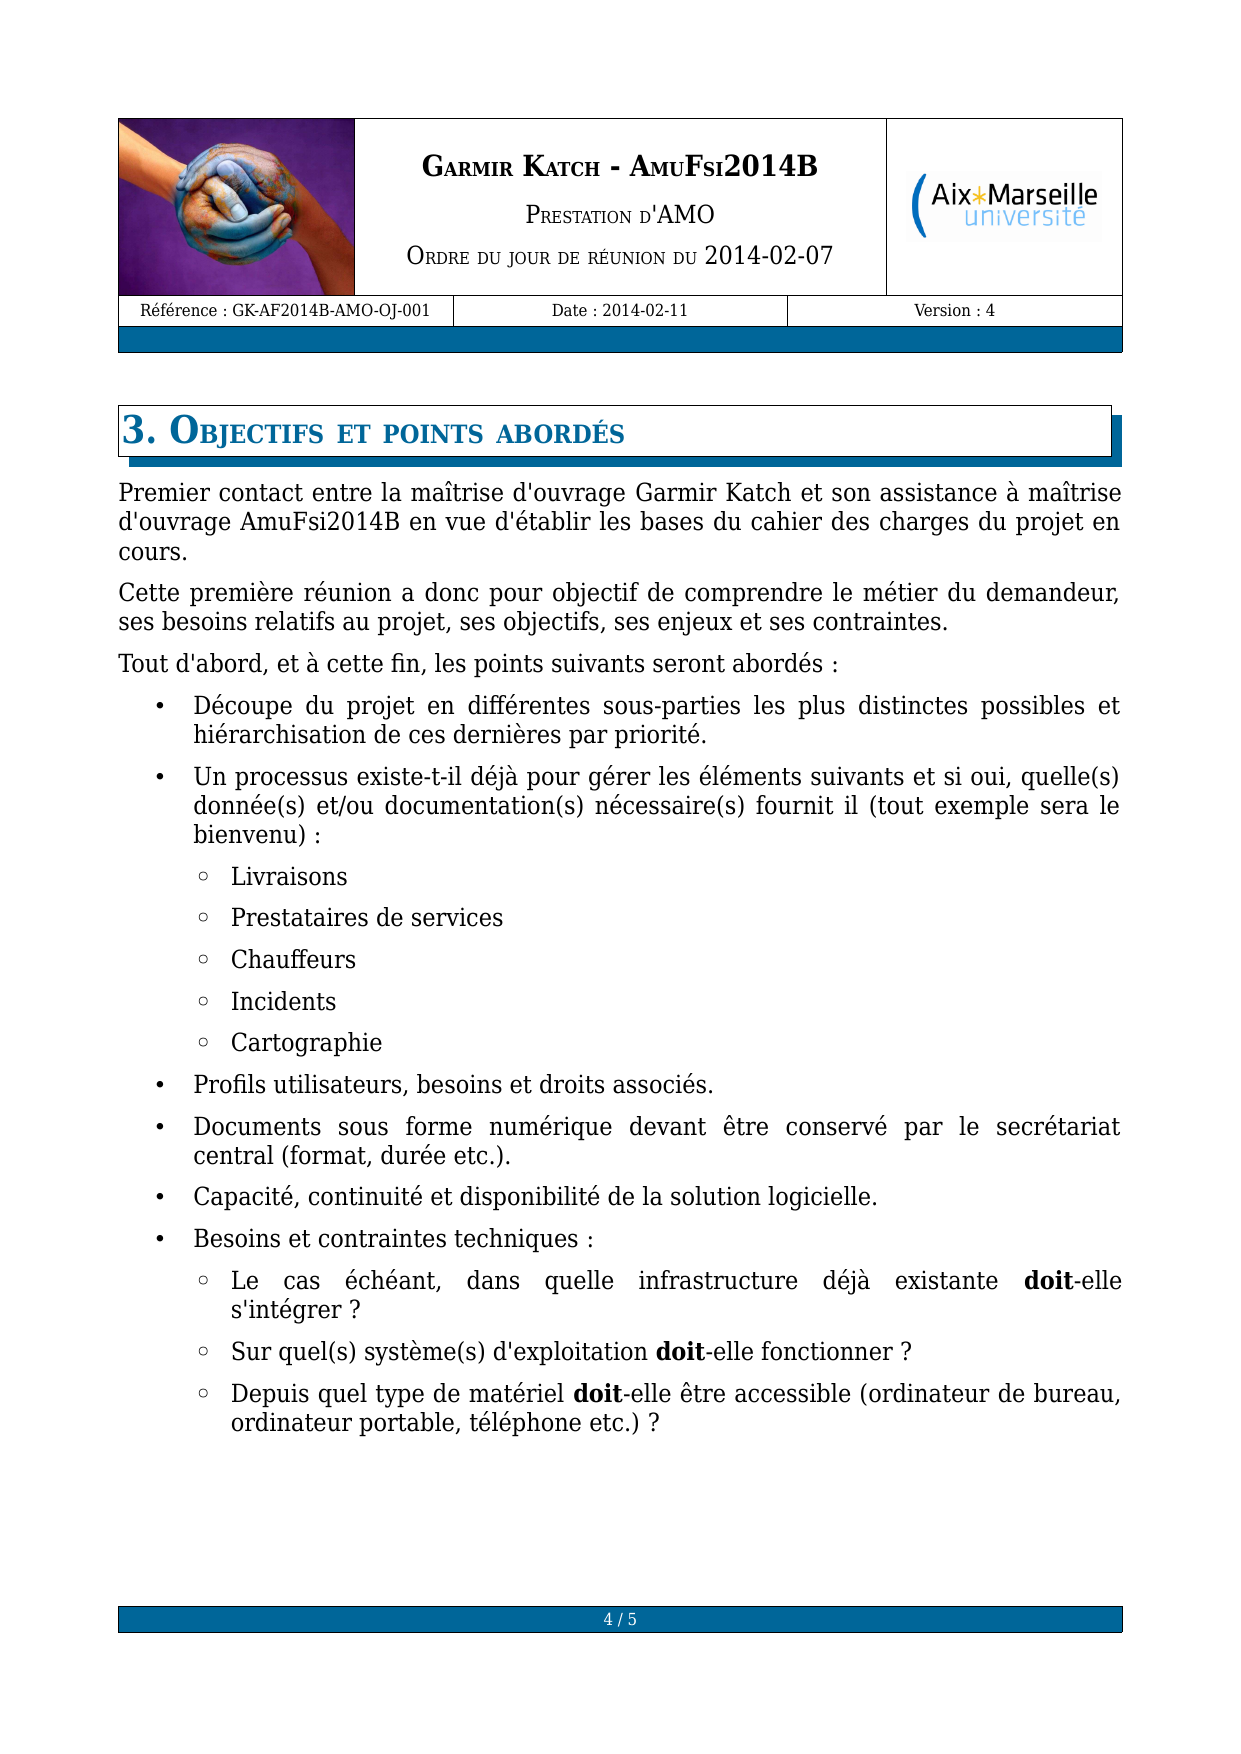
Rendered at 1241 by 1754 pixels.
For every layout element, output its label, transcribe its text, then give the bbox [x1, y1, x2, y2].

list Incidents [193, 987, 1122, 1016]
list Prestataires de services [193, 903, 1122, 932]
list Depuis quel type de matériel doit-elle être accessible (ordinateur de bureau, ordinateur portable, téléphone etc.) ? [193, 1379, 1122, 1437]
list Capacité, continuité et disponibilité de la solution logicielle. [156, 1182, 1122, 1212]
text Cette première réunion a donc pour objectif de comprendre le métier du demandeur, ses besoins relatifs au projet, ses objectifs, ses enjeux et ses contraintes. [118, 578, 1122, 637]
list Besoins et contraintes techniques : [156, 1224, 1122, 1253]
list Chauffeurs [193, 945, 1122, 974]
subtitle Objectifs et points abordés [119, 406, 1111, 456]
picture [119, 119, 354, 295]
text Tout d'abord, et à cette fin, les points suivants seront abordés : [118, 649, 1122, 678]
list Le cas échéant, dans quelle infrastructure déjà existante doit-elle s'intégrer ? [193, 1266, 1122, 1324]
list Découpe du projet en différentes sous-parties les plus distinctes possibles et hiérarchisation de ces dernières par priorité. [156, 691, 1122, 749]
list Profils utilisateurs, besoins et droits associés. [156, 1070, 1122, 1099]
picture [887, 126, 1122, 288]
list Sur quel(s) système(s) d'exploitation doit-elle fonctionner ? [193, 1337, 1122, 1366]
text Premier contact entre la maîtrise d'ouvrage Garmir Katch et son assistance à maîtrise d'ouvrage AmuFsi2014B en vue d'établir les bases du cahier des charges du projet en cours. [118, 478, 1122, 566]
list Livraisons [193, 862, 1122, 891]
list Documents sous forme numérique devant être conservé par le secrétariat central (format, durée etc.). [156, 1112, 1122, 1170]
list Un processus existe-t-il déjà pour gérer les éléments suivants et si oui, quelle(s) donnée(s) et/ou documentation(s) nécessaire(s) fournit il (tout exemple sera le bienvenu) : [156, 762, 1122, 849]
list Cartographie [193, 1028, 1122, 1057]
